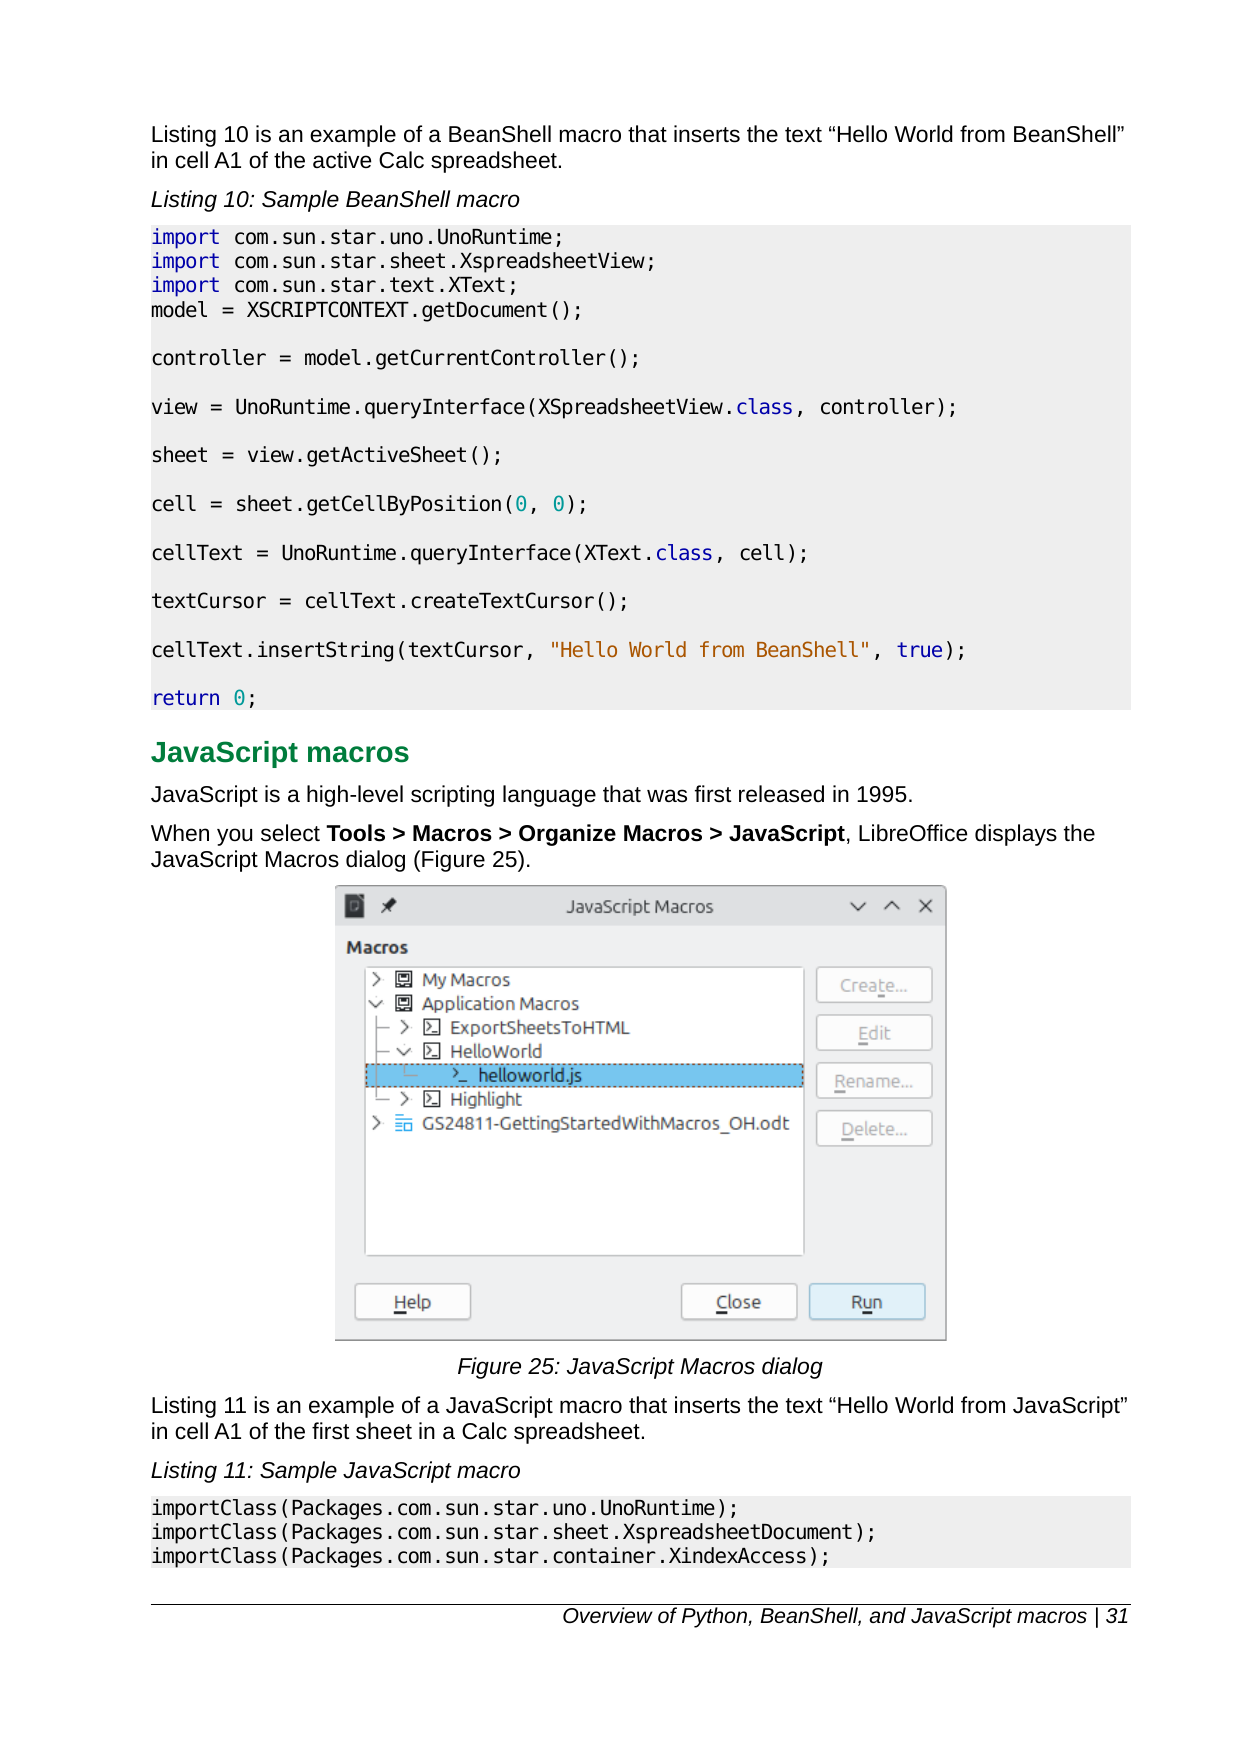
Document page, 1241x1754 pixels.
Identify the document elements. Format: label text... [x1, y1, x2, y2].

text sheet = view.getActiveSheet(); [151, 443, 1131, 468]
text cellText = UnoRuntime.queryInterface(XText.class, cell); [151, 541, 1131, 565]
text JavaScript is a high-level scripting language that was first released in 1995. [151, 781, 1131, 807]
text view = UnoRuntime.queryInterface(XSpreadsheetView.class, controller); [151, 395, 1131, 419]
text importClass(Packages.com.sun.star.container.XindexAccess); [151, 1544, 1131, 1568]
text Figure 25: JavaScript Macros dialog [335, 1353, 947, 1379]
text Listing 10: Sample BeanShell macro [151, 186, 1131, 213]
text return 0; [151, 686, 1131, 710]
text importClass(Packages.com.sun.star.uno.UnoRuntime); [151, 1496, 1131, 1520]
text model = XSCRIPTCONTEXT.getDocument(); [151, 298, 1131, 322]
text textCursor = cellText.createTextCursor(); [151, 589, 1131, 613]
text When you select Tools > Macros > Organize Macros > JavaScript, LibreOffice displays the JavaScript Macros dialog (Figure 25). [151, 820, 1131, 873]
text controller = model.getCurrentController(); [151, 346, 1131, 371]
picture [335, 885, 947, 1341]
text cell = sheet.getCellByPosition(0, 0); [151, 492, 1131, 516]
text cellText.insertString(textCursor, "Hello World from BeanShell", true); [151, 638, 1131, 662]
subtitle JavaScript macros [151, 735, 1131, 769]
text importClass(Packages.com.sun.star.sheet.XspreadsheetDocument); [151, 1520, 1131, 1544]
text import com.sun.star.sheet.XspreadsheetView; [151, 249, 1131, 273]
text import com.sun.star.text.XText; [151, 273, 1131, 298]
text Listing 10 is an example of a BeanShell macro that inserts the text “Hello World from BeanShell” in cell A1 of the active Calc spreadsheet. [151, 121, 1131, 174]
text import com.sun.star.uno.UnoRuntime; [151, 225, 1131, 249]
text Listing 11 is an example of a JavaScript macro that inserts the text “Hello World from JavaScript” in cell A1 of the first sheet in a Calc spreadsheet. [151, 1392, 1131, 1444]
text Listing 11: Sample JavaScript macro [151, 1457, 1131, 1483]
